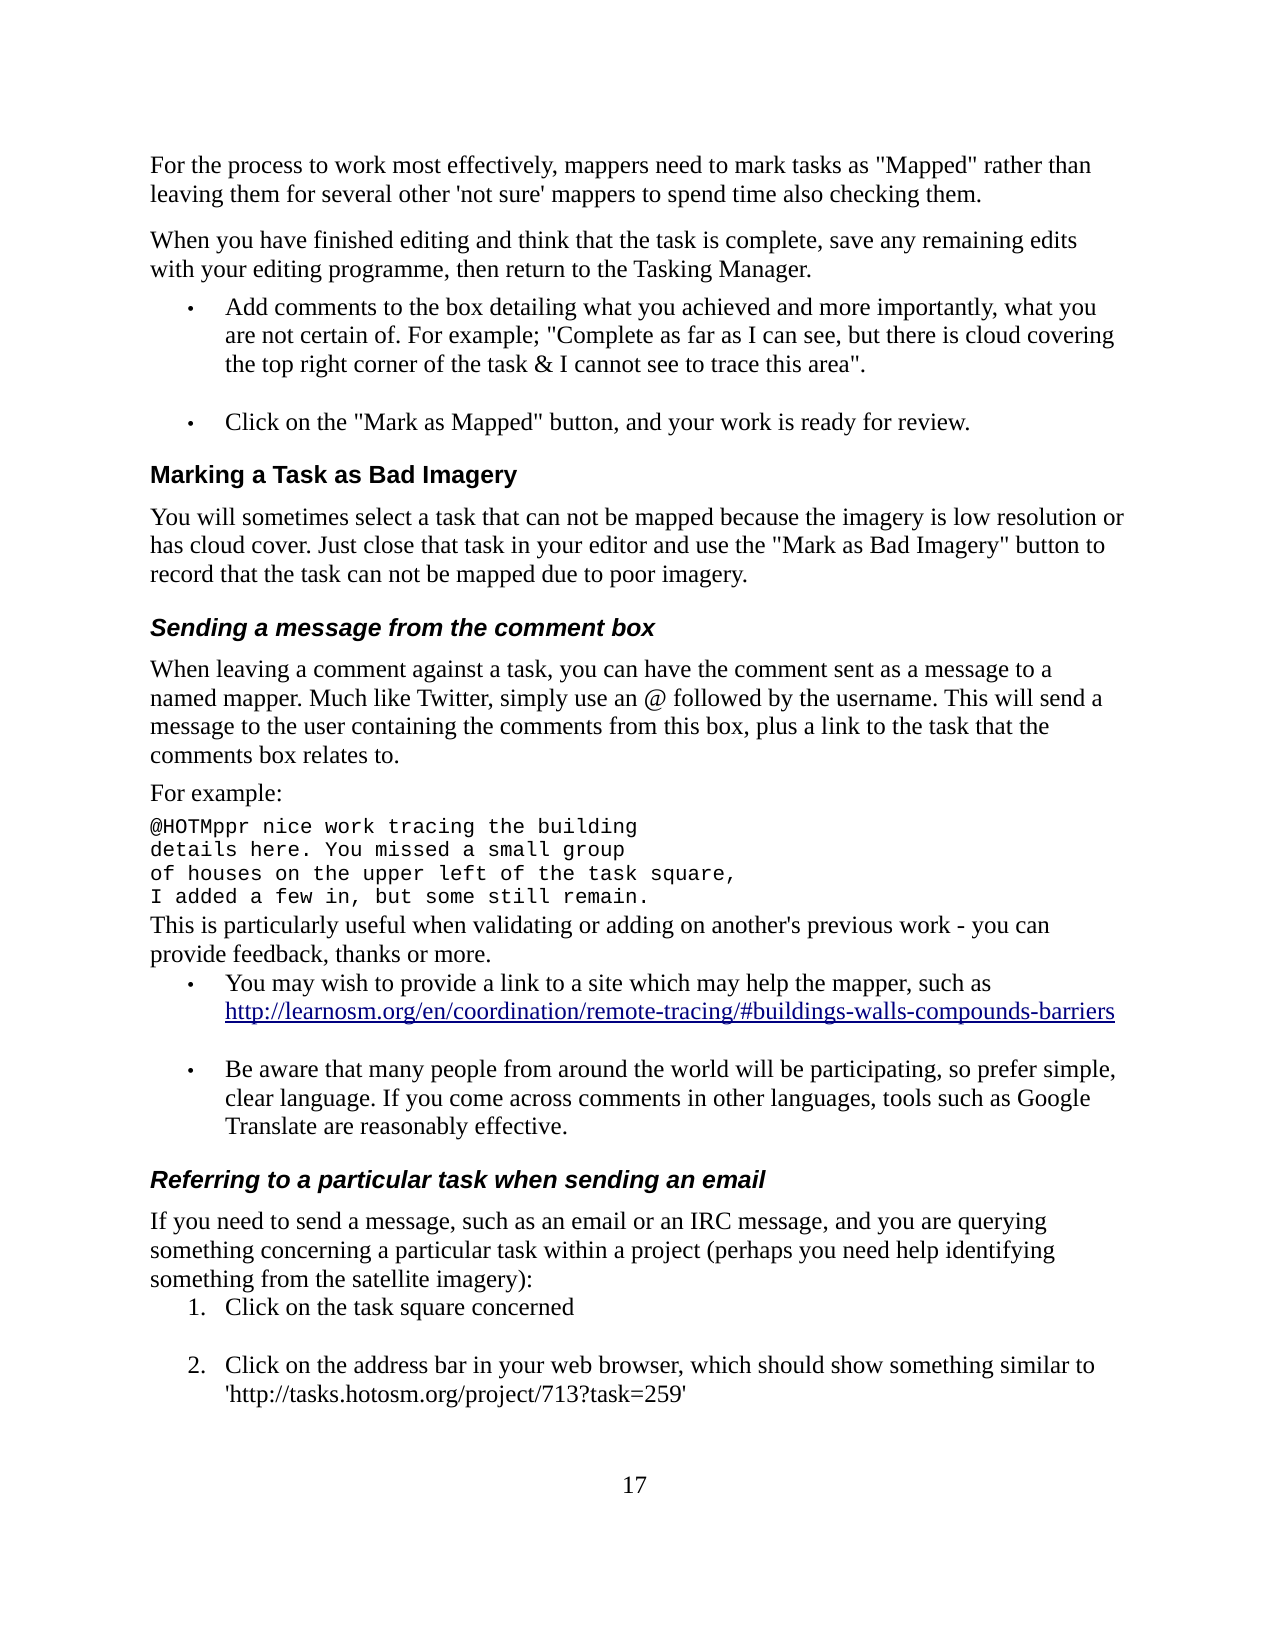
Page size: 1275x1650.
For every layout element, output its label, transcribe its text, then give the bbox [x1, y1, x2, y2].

text This is particularly useful when validating or adding on another's previous work - you can provide feedback, thanks or more. [150, 910, 1125, 968]
text I added a few in, but some still remain. [150, 887, 1125, 910]
list Click on the address bar in your web browser, which should show something similar to 'http://tasks.hotosm.org/project/713?task=259' [187, 1350, 1125, 1436]
list Click on the task square concerned [187, 1292, 1125, 1350]
text of houses on the upper left of the task square, [150, 863, 1125, 887]
list Be aware that many people from around the world will be participating, so prefer simple, clear language. If you come across comments in other languages, tools such as Google Translate are reasonably effective. [187, 1054, 1125, 1140]
list Click on the "Mark as Mapped" button, and your work is ready for review. [187, 407, 1125, 436]
subtitle Sending a message from the comment box [150, 613, 1125, 641]
text @HOTMppr nice work tracing the building [150, 816, 1125, 839]
subtitle Referring to a particular task when sending an email [150, 1165, 1125, 1194]
text When leaving a comment against a task, you can have the comment sent as a message to a named mapper. Much like Twitter, simply use an @ followed by the username. This will send a message to the user containing the comments from this box, plus a link to the task that the comments box relates to. [150, 654, 1125, 769]
list You may wish to provide a link to a site which may help the mapper, such as http://learnosm.org/en/coordination/remote-tracing/#buildings-walls-compounds-barriers [187, 968, 1125, 1054]
text When you have finished editing and think that the task is complete, save any remaining edits with your editing programme, then return to the Tasking Manager. [150, 225, 1125, 283]
subtitle Marking a Task as Bad Imagery [150, 461, 1125, 489]
text For example: [150, 778, 1125, 807]
text For the process to work most effectively, mappers need to mark tasks as "Mapped" rather than leaving them for several other 'not sure' mappers to spend time also checking them. [150, 150, 1125, 207]
text If you need to send a message, such as an email or an IRC message, and you are querying something concerning a particular task within a project (perhaps you need help identifying something from the satellite imagery): [150, 1206, 1125, 1292]
list Add comments to the box detailing what you achieved and more importantly, what you are not certain of. For example; "Complete as far as I can see, but there is cloud covering the top right corner of the task & I cannot see to trace this area". [187, 292, 1125, 407]
text details here. You missed a small group [150, 839, 1125, 863]
text You will sometimes select a task that can not be mapped because the imagery is low resolution or has cloud cover. Just close that task in your editor and use the "Mark as Bad Imagery" button to record that the task can not be mapped due to poor imagery. [150, 502, 1125, 588]
